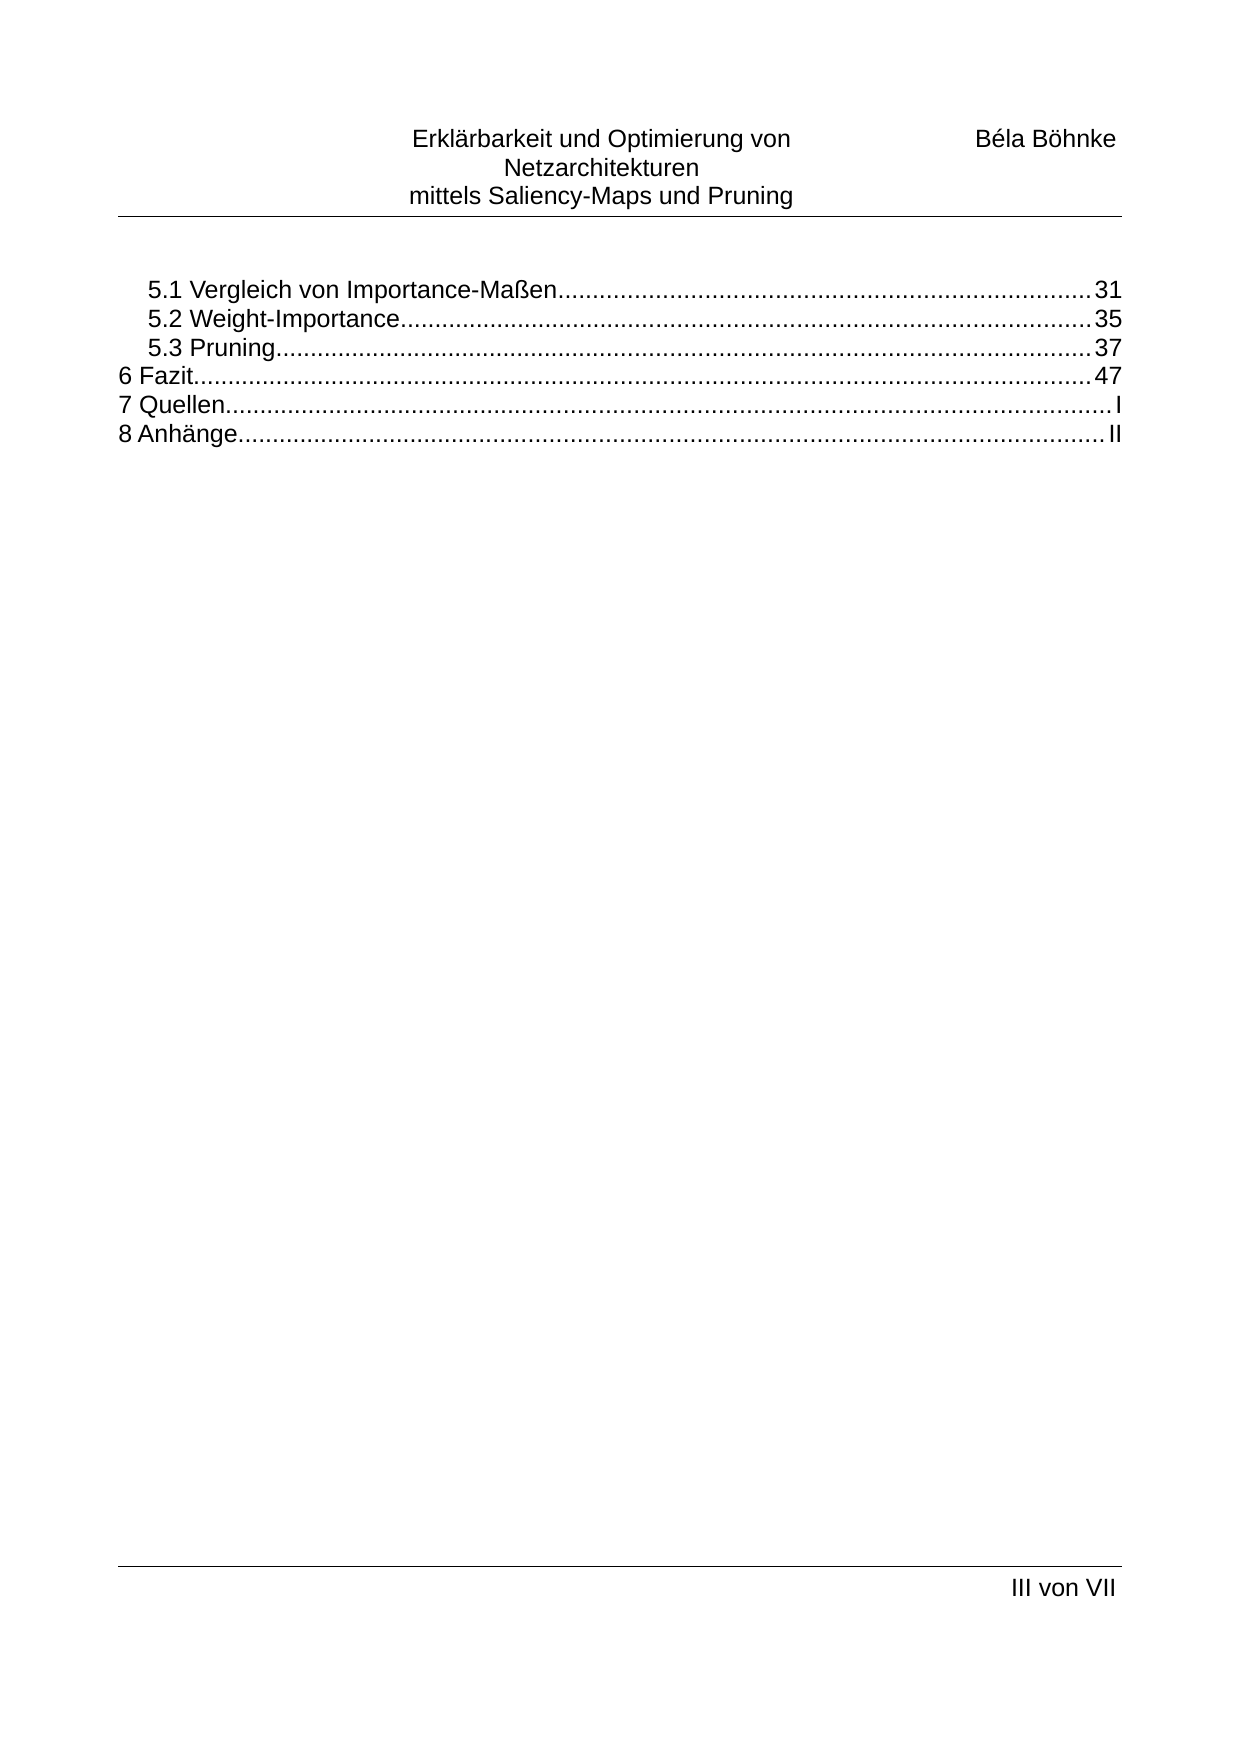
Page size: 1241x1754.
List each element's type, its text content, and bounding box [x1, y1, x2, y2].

text 8 Anhänge II [118, 419, 1122, 448]
text 6 Fazit 47 [118, 361, 1122, 390]
text 5.1 Vergleich von Importance-Maßen 31 [148, 275, 1122, 304]
text 5.3 Pruning 37 [148, 333, 1122, 361]
text 7 Quellen I [118, 390, 1122, 419]
text 5.2 Weight-Importance 35 [148, 304, 1122, 333]
